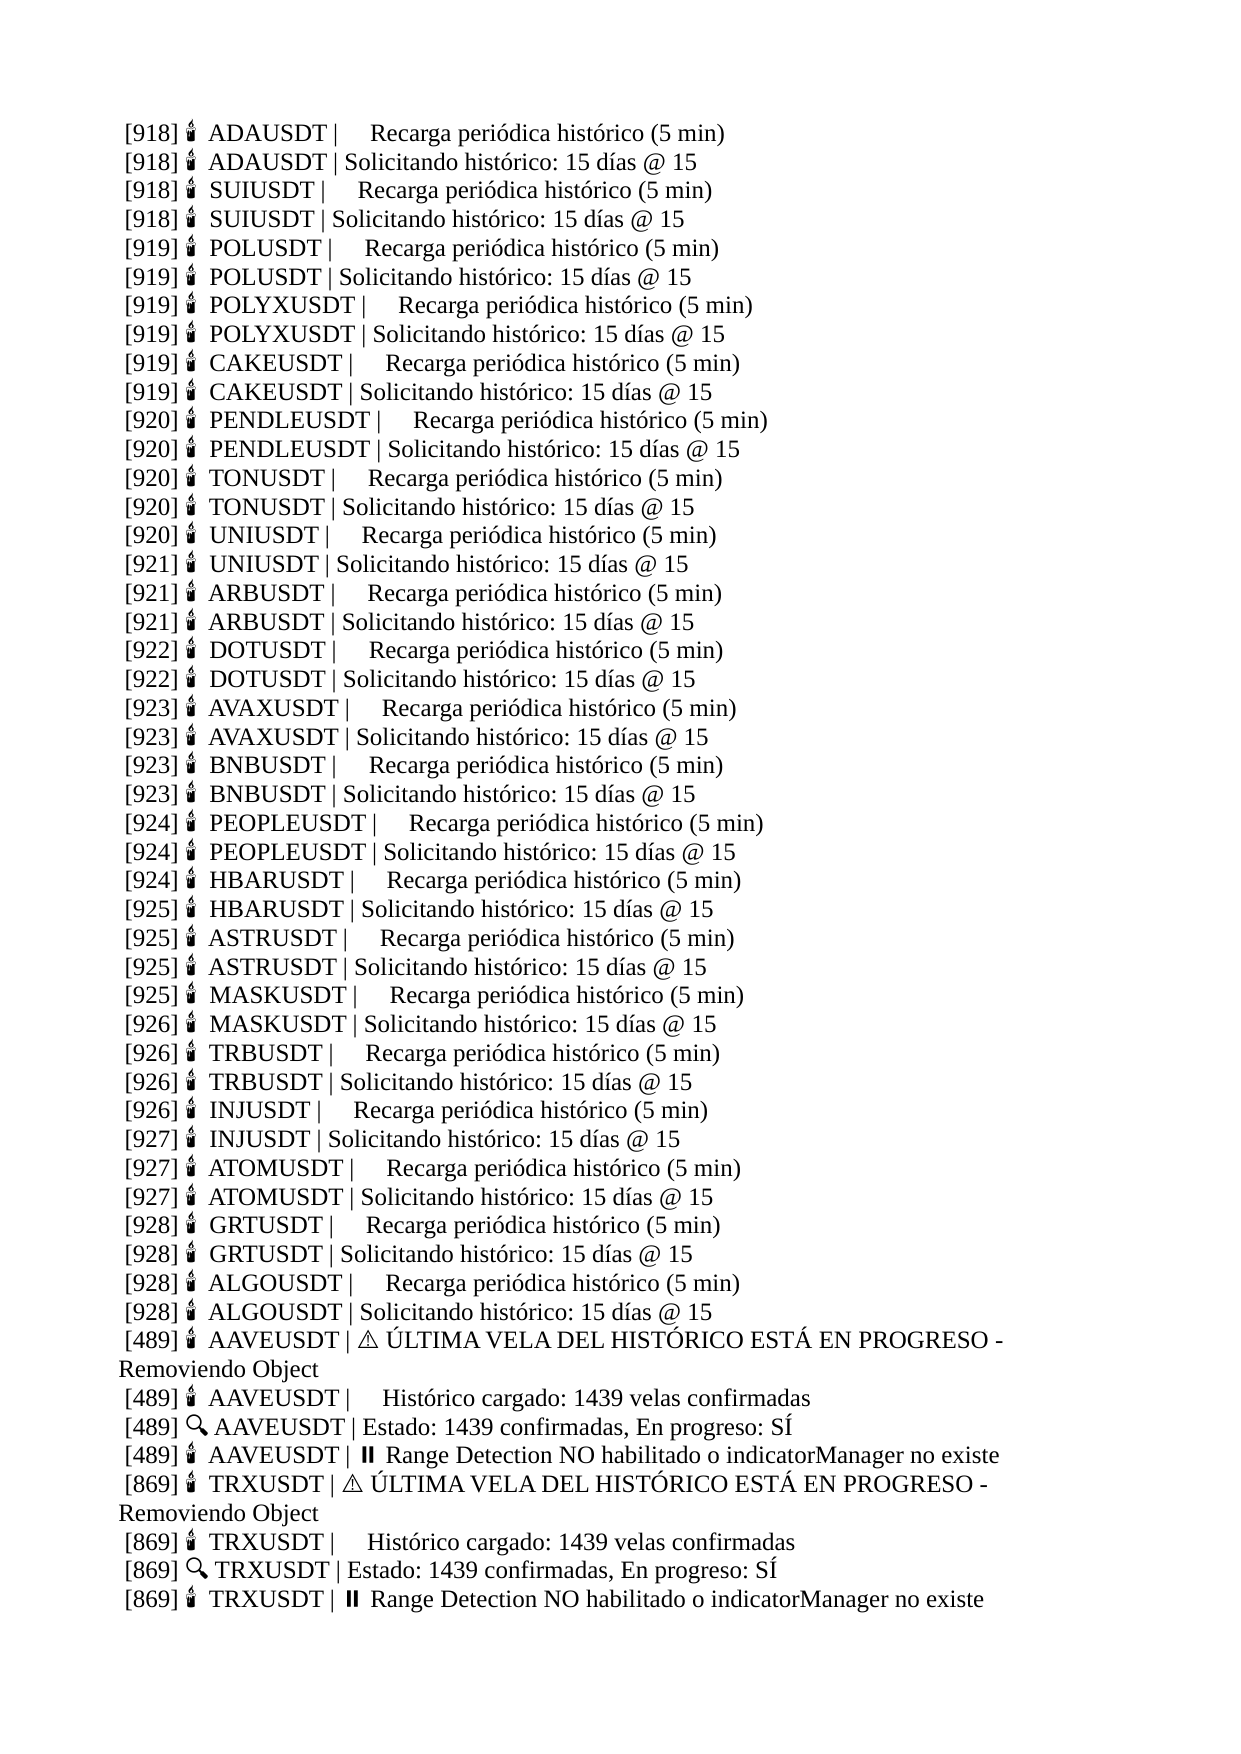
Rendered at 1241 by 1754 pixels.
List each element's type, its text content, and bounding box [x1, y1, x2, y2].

text [869] 🕯️ TRXUSDT | ⏸️ Range Detection NO habilitado o indicatorManager no existe [118, 1584, 1122, 1613]
text [922] 🕯️ DOTUSDT | Solicitando histórico: 15 días @ 15 [118, 664, 1122, 693]
text [925] 🕯️ MASKUSDT | 🔄 Recarga periódica histórico (5 min) [118, 981, 1122, 1009]
text [920] 🕯️ PENDLEUSDT | 🔄 Recarga periódica histórico (5 min) [118, 406, 1122, 434]
text [869] 🕯️ TRXUSDT | ✅ Histórico cargado: 1439 velas confirmadas [118, 1527, 1122, 1556]
text [926] 🕯️ MASKUSDT | Solicitando histórico: 15 días @ 15 [118, 1009, 1122, 1038]
text [919] 🕯️ POLYXUSDT | 🔄 Recarga periódica histórico (5 min) [118, 291, 1122, 319]
text [869] 🔍 TRXUSDT | Estado: 1439 confirmadas, En progreso: SÍ [118, 1556, 1122, 1584]
text [924] 🕯️ PEOPLEUSDT | Solicitando histórico: 15 días @ 15 [118, 837, 1122, 866]
text [921] 🕯️ ARBUSDT | 🔄 Recarga periódica histórico (5 min) [118, 578, 1122, 607]
text [920] 🕯️ PENDLEUSDT | Solicitando histórico: 15 días @ 15 [118, 434, 1122, 463]
text [489] 🕯️ AAVEUSDT | ⚠️ ÚLTIMA VELA DEL HISTÓRICO ESTÁ EN PROGRESO - Removiendo Object [118, 1326, 1122, 1383]
text [921] 🕯️ UNIUSDT | Solicitando histórico: 15 días @ 15 [118, 549, 1122, 578]
text [928] 🕯️ GRTUSDT | 🔄 Recarga periódica histórico (5 min) [118, 1211, 1122, 1239]
text [923] 🕯️ AVAXUSDT | Solicitando histórico: 15 días @ 15 [118, 722, 1122, 751]
text [869] 🕯️ TRXUSDT | ⚠️ ÚLTIMA VELA DEL HISTÓRICO ESTÁ EN PROGRESO - Removiendo Object [118, 1469, 1122, 1527]
text [918] 🕯️ SUIUSDT | Solicitando histórico: 15 días @ 15 [118, 204, 1122, 233]
text [926] 🕯️ TRBUSDT | 🔄 Recarga periódica histórico (5 min) [118, 1038, 1122, 1067]
text [924] 🕯️ PEOPLEUSDT | 🔄 Recarga periódica histórico (5 min) [118, 808, 1122, 837]
text [922] 🕯️ DOTUSDT | 🔄 Recarga periódica histórico (5 min) [118, 636, 1122, 664]
text [489] 🕯️ AAVEUSDT | ⏸️ Range Detection NO habilitado o indicatorManager no existe [118, 1441, 1122, 1469]
text [489] 🕯️ AAVEUSDT | ✅ Histórico cargado: 1439 velas confirmadas [118, 1383, 1122, 1412]
text [918] 🕯️ SUIUSDT | 🔄 Recarga periódica histórico (5 min) [118, 176, 1122, 204]
text [926] 🕯️ INJUSDT | 🔄 Recarga periódica histórico (5 min) [118, 1096, 1122, 1124]
text [925] 🕯️ HBARUSDT | Solicitando histórico: 15 días @ 15 [118, 894, 1122, 923]
text [926] 🕯️ TRBUSDT | Solicitando histórico: 15 días @ 15 [118, 1067, 1122, 1096]
text [923] 🕯️ AVAXUSDT | 🔄 Recarga periódica histórico (5 min) [118, 693, 1122, 722]
text [919] 🕯️ CAKEUSDT | 🔄 Recarga periódica histórico (5 min) [118, 348, 1122, 377]
text [928] 🕯️ GRTUSDT | Solicitando histórico: 15 días @ 15 [118, 1239, 1122, 1268]
text [927] 🕯️ INJUSDT | Solicitando histórico: 15 días @ 15 [118, 1124, 1122, 1153]
text [925] 🕯️ ASTRUSDT | Solicitando histórico: 15 días @ 15 [118, 952, 1122, 981]
text [920] 🕯️ TONUSDT | 🔄 Recarga periódica histórico (5 min) [118, 463, 1122, 492]
text [919] 🕯️ CAKEUSDT | Solicitando histórico: 15 días @ 15 [118, 377, 1122, 406]
text [920] 🕯️ TONUSDT | Solicitando histórico: 15 días @ 15 [118, 492, 1122, 521]
text [489] 🔍 AAVEUSDT | Estado: 1439 confirmadas, En progreso: SÍ [118, 1412, 1122, 1441]
text [928] 🕯️ ALGOUSDT | Solicitando histórico: 15 días @ 15 [118, 1297, 1122, 1326]
text [918] 🕯️ ADAUSDT | 🔄 Recarga periódica histórico (5 min) [118, 118, 1122, 147]
text [928] 🕯️ ALGOUSDT | 🔄 Recarga periódica histórico (5 min) [118, 1268, 1122, 1297]
text [919] 🕯️ POLUSDT | 🔄 Recarga periódica histórico (5 min) [118, 233, 1122, 262]
text [927] 🕯️ ATOMUSDT | Solicitando histórico: 15 días @ 15 [118, 1182, 1122, 1211]
text [923] 🕯️ BNBUSDT | Solicitando histórico: 15 días @ 15 [118, 779, 1122, 808]
text [927] 🕯️ ATOMUSDT | 🔄 Recarga periódica histórico (5 min) [118, 1153, 1122, 1182]
text [923] 🕯️ BNBUSDT | 🔄 Recarga periódica histórico (5 min) [118, 751, 1122, 779]
text [920] 🕯️ UNIUSDT | 🔄 Recarga periódica histórico (5 min) [118, 521, 1122, 549]
text [919] 🕯️ POLYXUSDT | Solicitando histórico: 15 días @ 15 [118, 319, 1122, 348]
text [919] 🕯️ POLUSDT | Solicitando histórico: 15 días @ 15 [118, 262, 1122, 291]
text [924] 🕯️ HBARUSDT | 🔄 Recarga periódica histórico (5 min) [118, 866, 1122, 894]
text [918] 🕯️ ADAUSDT | Solicitando histórico: 15 días @ 15 [118, 147, 1122, 176]
text [921] 🕯️ ARBUSDT | Solicitando histórico: 15 días @ 15 [118, 607, 1122, 636]
text [925] 🕯️ ASTRUSDT | 🔄 Recarga periódica histórico (5 min) [118, 923, 1122, 952]
